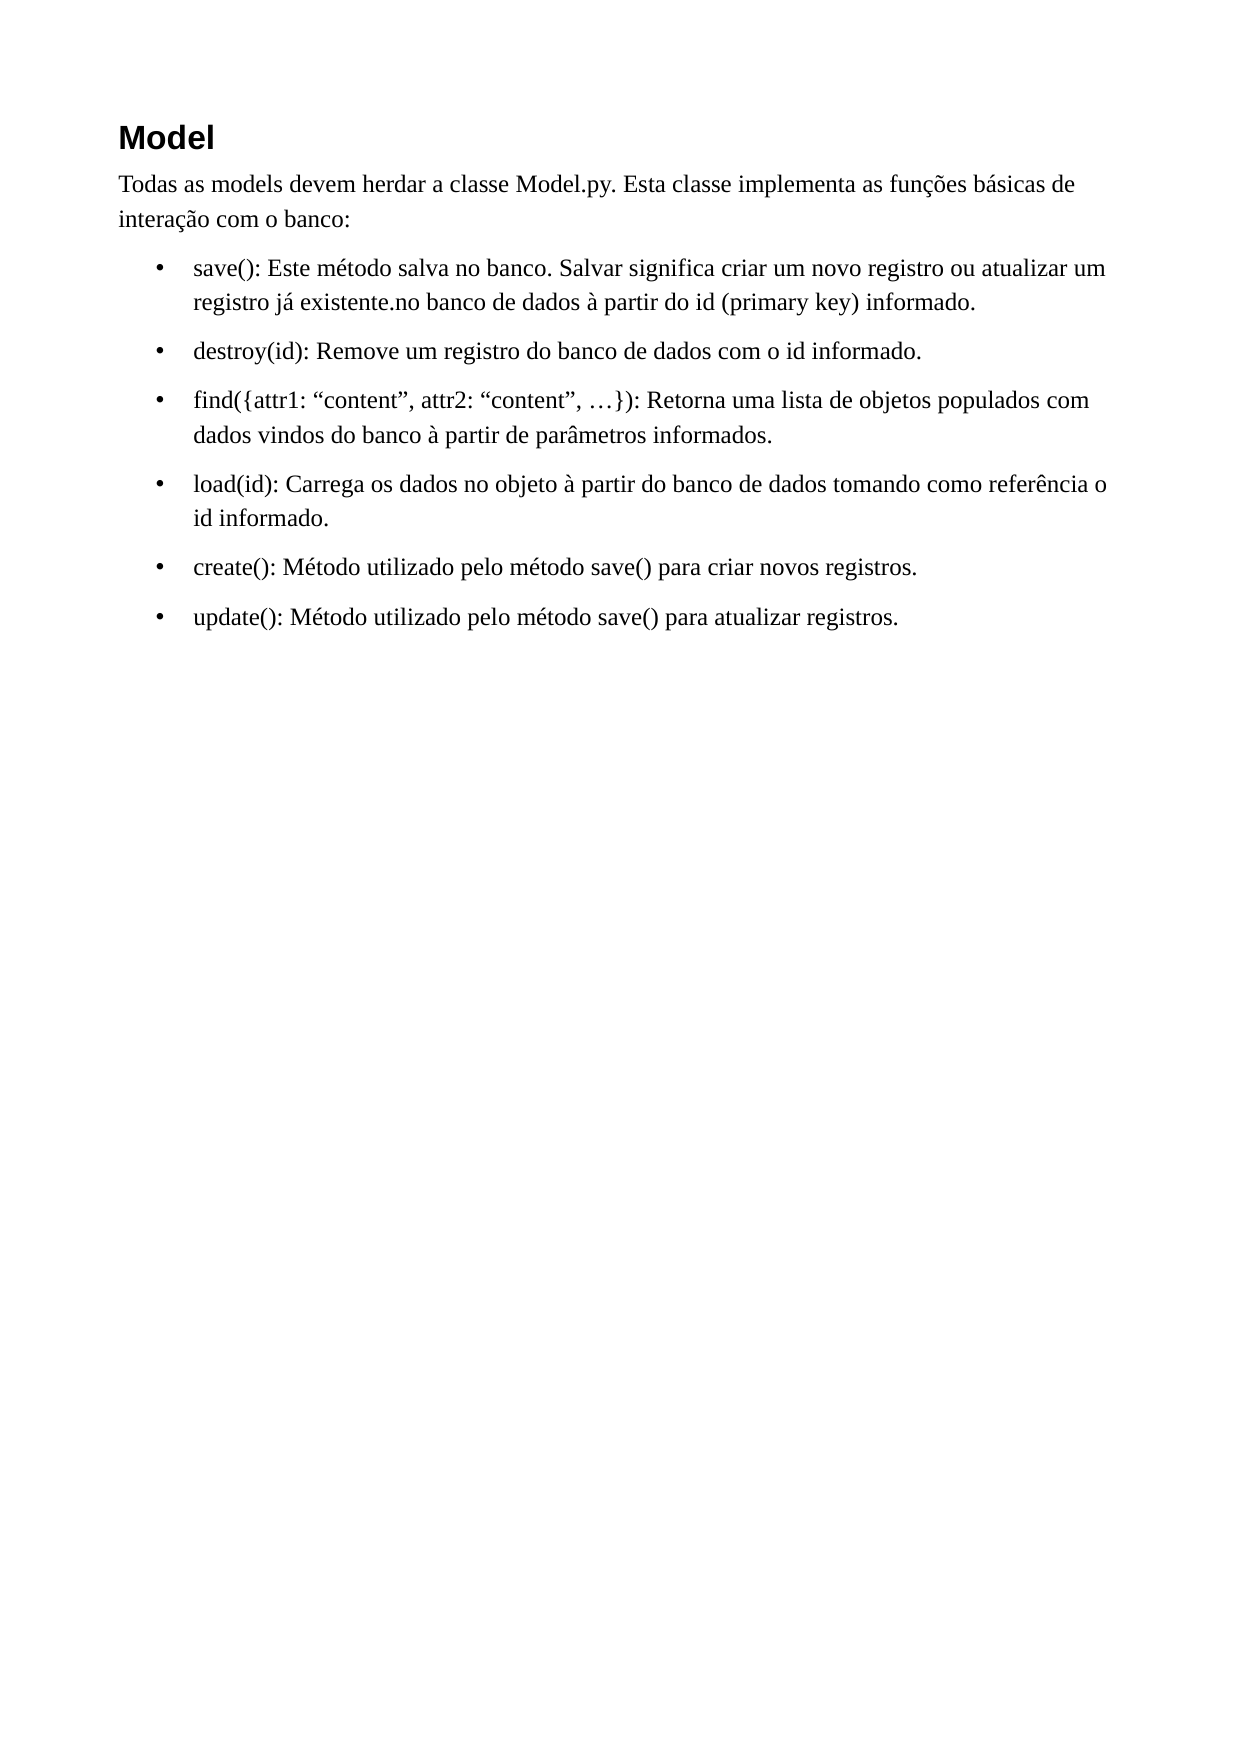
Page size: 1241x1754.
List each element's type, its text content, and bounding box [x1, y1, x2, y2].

list update(): Método utilizado pelo método save() para atualizar registros. [156, 602, 1122, 630]
list save(): Este método salva no banco. Salvar significa criar um novo registro ou atualizar um registro já existente.no banco de dados à partir do id (primary key) informado. [156, 253, 1122, 316]
list load(id): Carrega os dados no objeto à partir do banco de dados tomando como referência o id informado. [156, 469, 1122, 532]
list create(): Método utilizado pelo método save() para criar novos registros. [156, 552, 1122, 581]
text Todas as models devem herdar a classe Model.py. Esta classe implementa as funções básicas de interação com o banco: [118, 169, 1122, 232]
subtitle Model [118, 118, 1122, 157]
list find({attr1: “content”, attr2: “content”, …}): Retorna uma lista de objetos populados com dados vindos do banco à partir de parâmetros informados. [156, 385, 1122, 449]
list destroy(id): Remove um registro do banco de dados com o id informado. [156, 336, 1122, 365]
